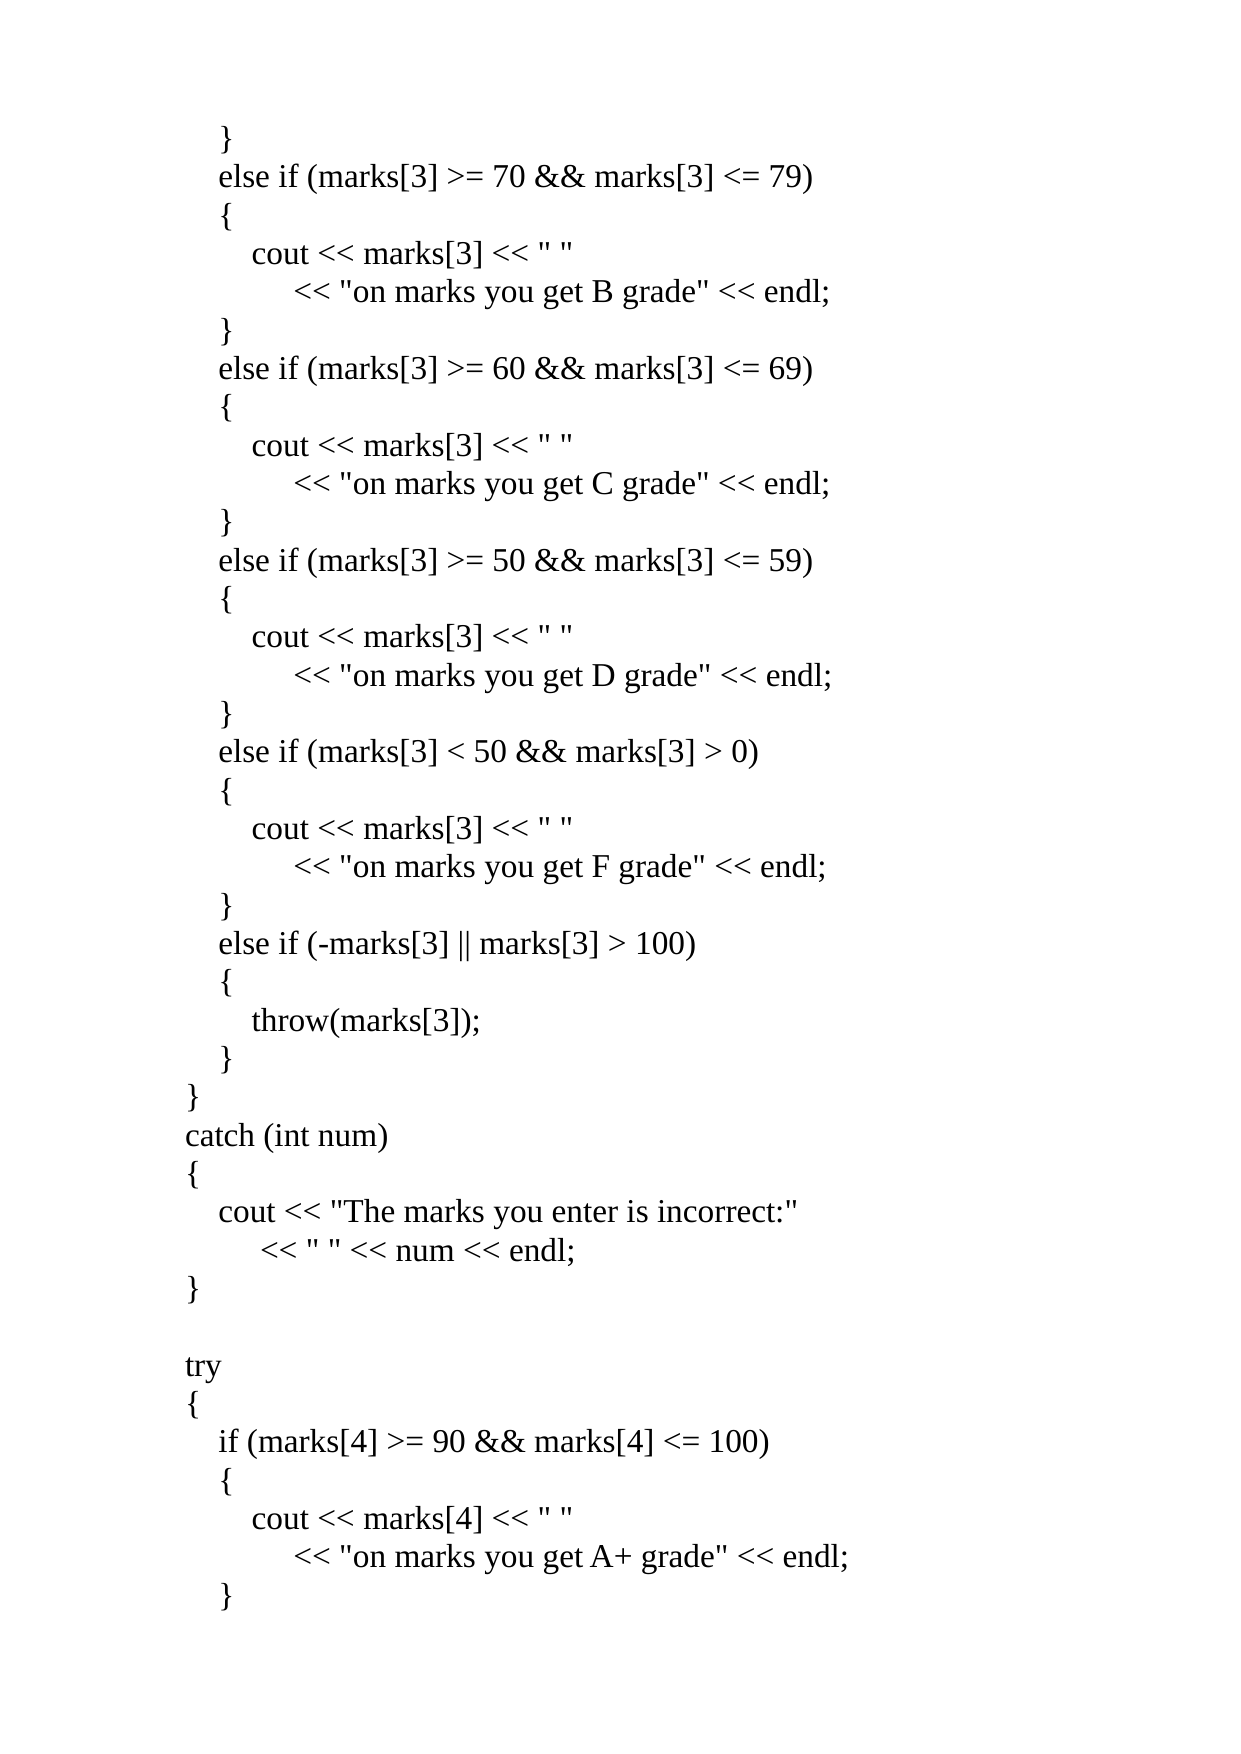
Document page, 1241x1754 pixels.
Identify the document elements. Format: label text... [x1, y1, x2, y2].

text catch (int num) [118, 1115, 1122, 1153]
text } [118, 310, 1122, 348]
text { [118, 961, 1122, 1000]
text { [118, 1460, 1122, 1498]
text } [118, 1038, 1122, 1076]
text } [118, 1575, 1122, 1613]
text } [118, 693, 1122, 731]
text else if (marks[3] < 50 && marks[3] > 0) [118, 731, 1122, 770]
text << "on marks you get A+ grade" << endl; [118, 1536, 1122, 1575]
text else if (marks[3] >= 70 && marks[3] <= 79) [118, 156, 1122, 195]
text } [118, 1076, 1122, 1115]
text << "on marks you get F grade" << endl; [118, 846, 1122, 885]
text cout << marks[3] << " " [118, 233, 1122, 271]
text { [118, 1153, 1122, 1191]
text << "on marks you get B grade" << endl; [118, 271, 1122, 310]
text } [118, 118, 1122, 156]
text else if (marks[3] >= 50 && marks[3] <= 59) [118, 540, 1122, 578]
text } [118, 885, 1122, 923]
text { [118, 1383, 1122, 1421]
text << "on marks you get D grade" << endl; [118, 655, 1122, 693]
text if (marks[4] >= 90 && marks[4] <= 100) [118, 1421, 1122, 1460]
text { [118, 195, 1122, 233]
text cout << "The marks you enter is incorrect:" [118, 1191, 1122, 1230]
text << " " << num << endl; [118, 1230, 1122, 1268]
text throw(marks[3]); [118, 1000, 1122, 1038]
text } [118, 1268, 1122, 1306]
text cout << marks[3] << " " [118, 808, 1122, 846]
text cout << marks[3] << " " [118, 425, 1122, 463]
text else if (-marks[3] || marks[3] > 100) [118, 923, 1122, 961]
text { [118, 386, 1122, 425]
text { [118, 770, 1122, 808]
text } [118, 501, 1122, 540]
text try [118, 1345, 1122, 1383]
text << "on marks you get C grade" << endl; [118, 463, 1122, 501]
text else if (marks[3] >= 60 && marks[3] <= 69) [118, 348, 1122, 386]
text cout << marks[3] << " " [118, 616, 1122, 655]
text cout << marks[4] << " " [118, 1498, 1122, 1536]
text { [118, 578, 1122, 616]
